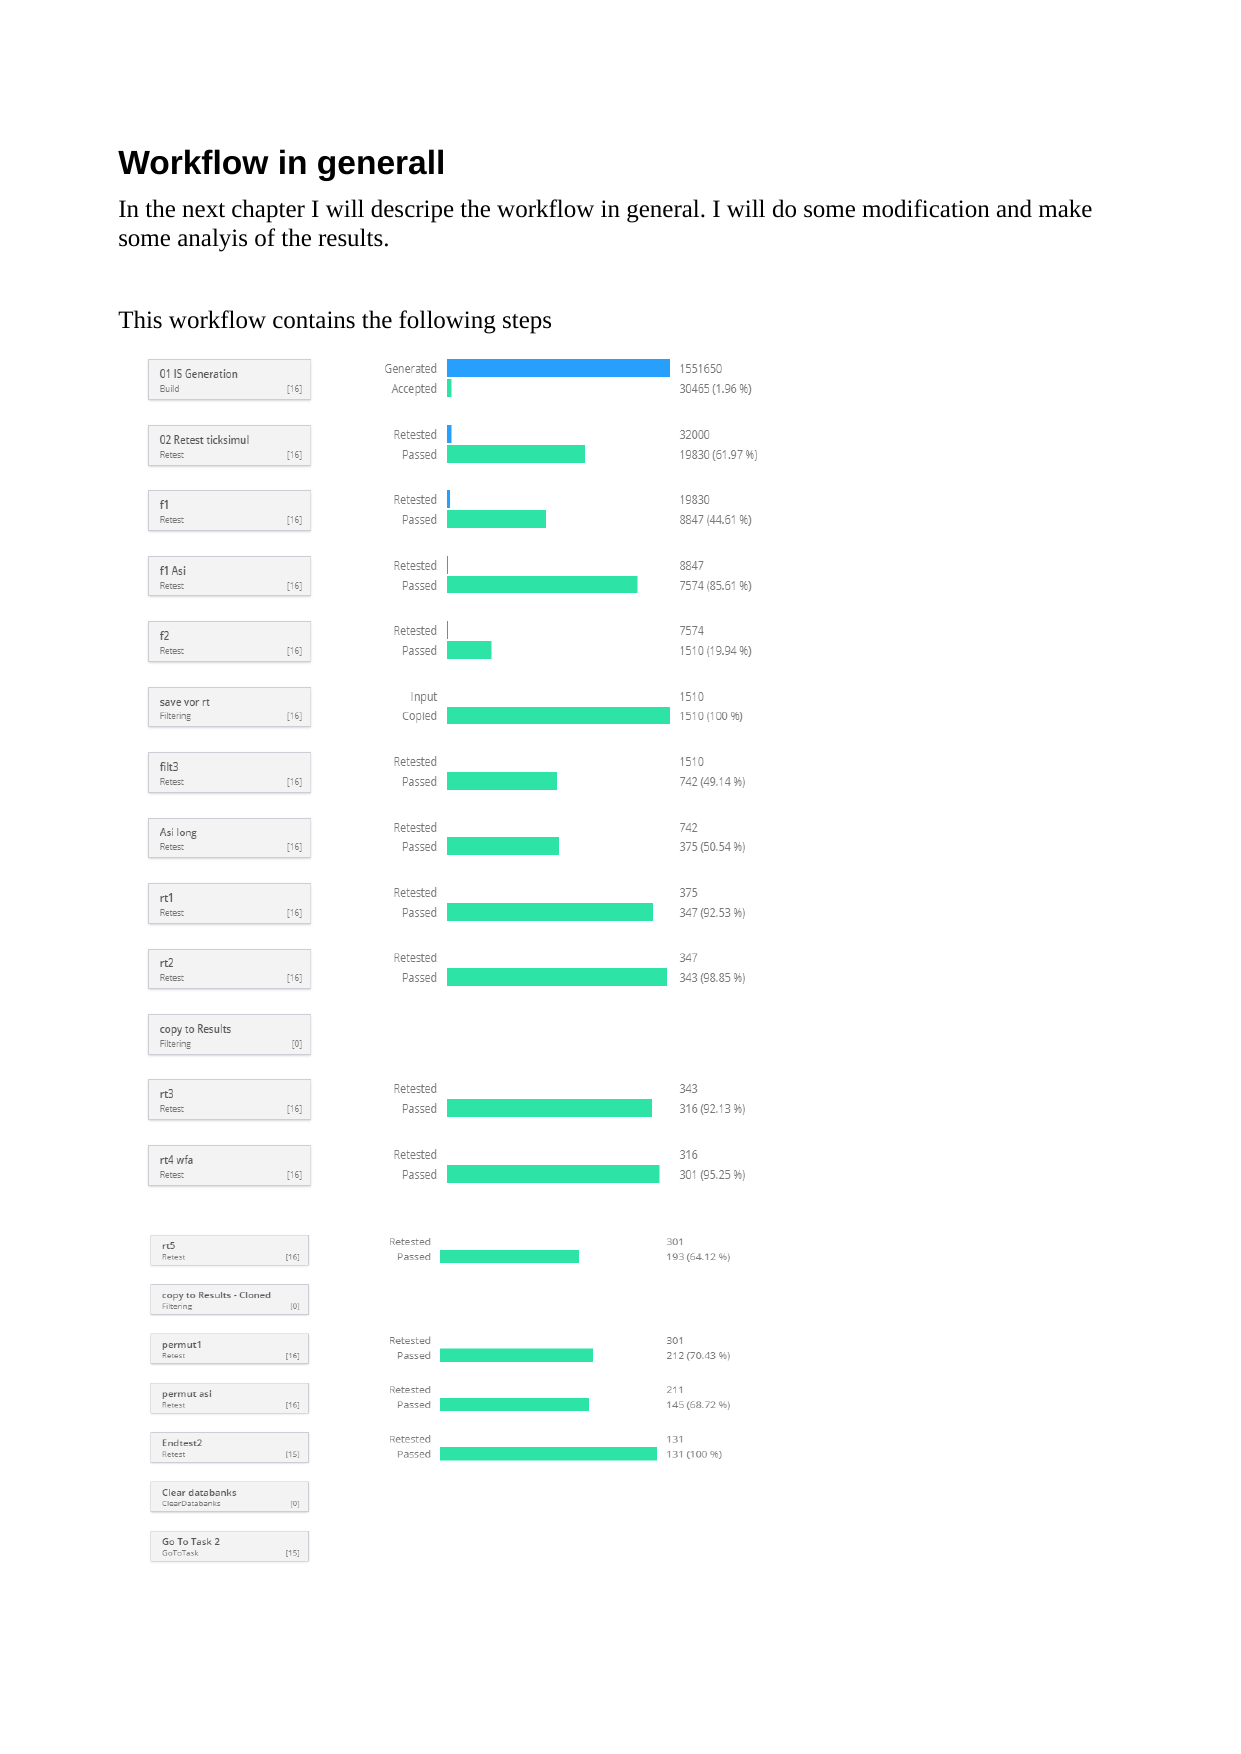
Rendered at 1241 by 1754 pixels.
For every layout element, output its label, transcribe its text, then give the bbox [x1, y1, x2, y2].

picture [142, 351, 770, 1194]
subtitle Workflow in generall [118, 143, 1122, 182]
text This workflow contains the following steps [118, 306, 1122, 334]
text In the next chapter I will descripe the workflow in general. I will do some modification and make some analyis of the results. [118, 194, 1122, 252]
picture [143, 1224, 744, 1570]
